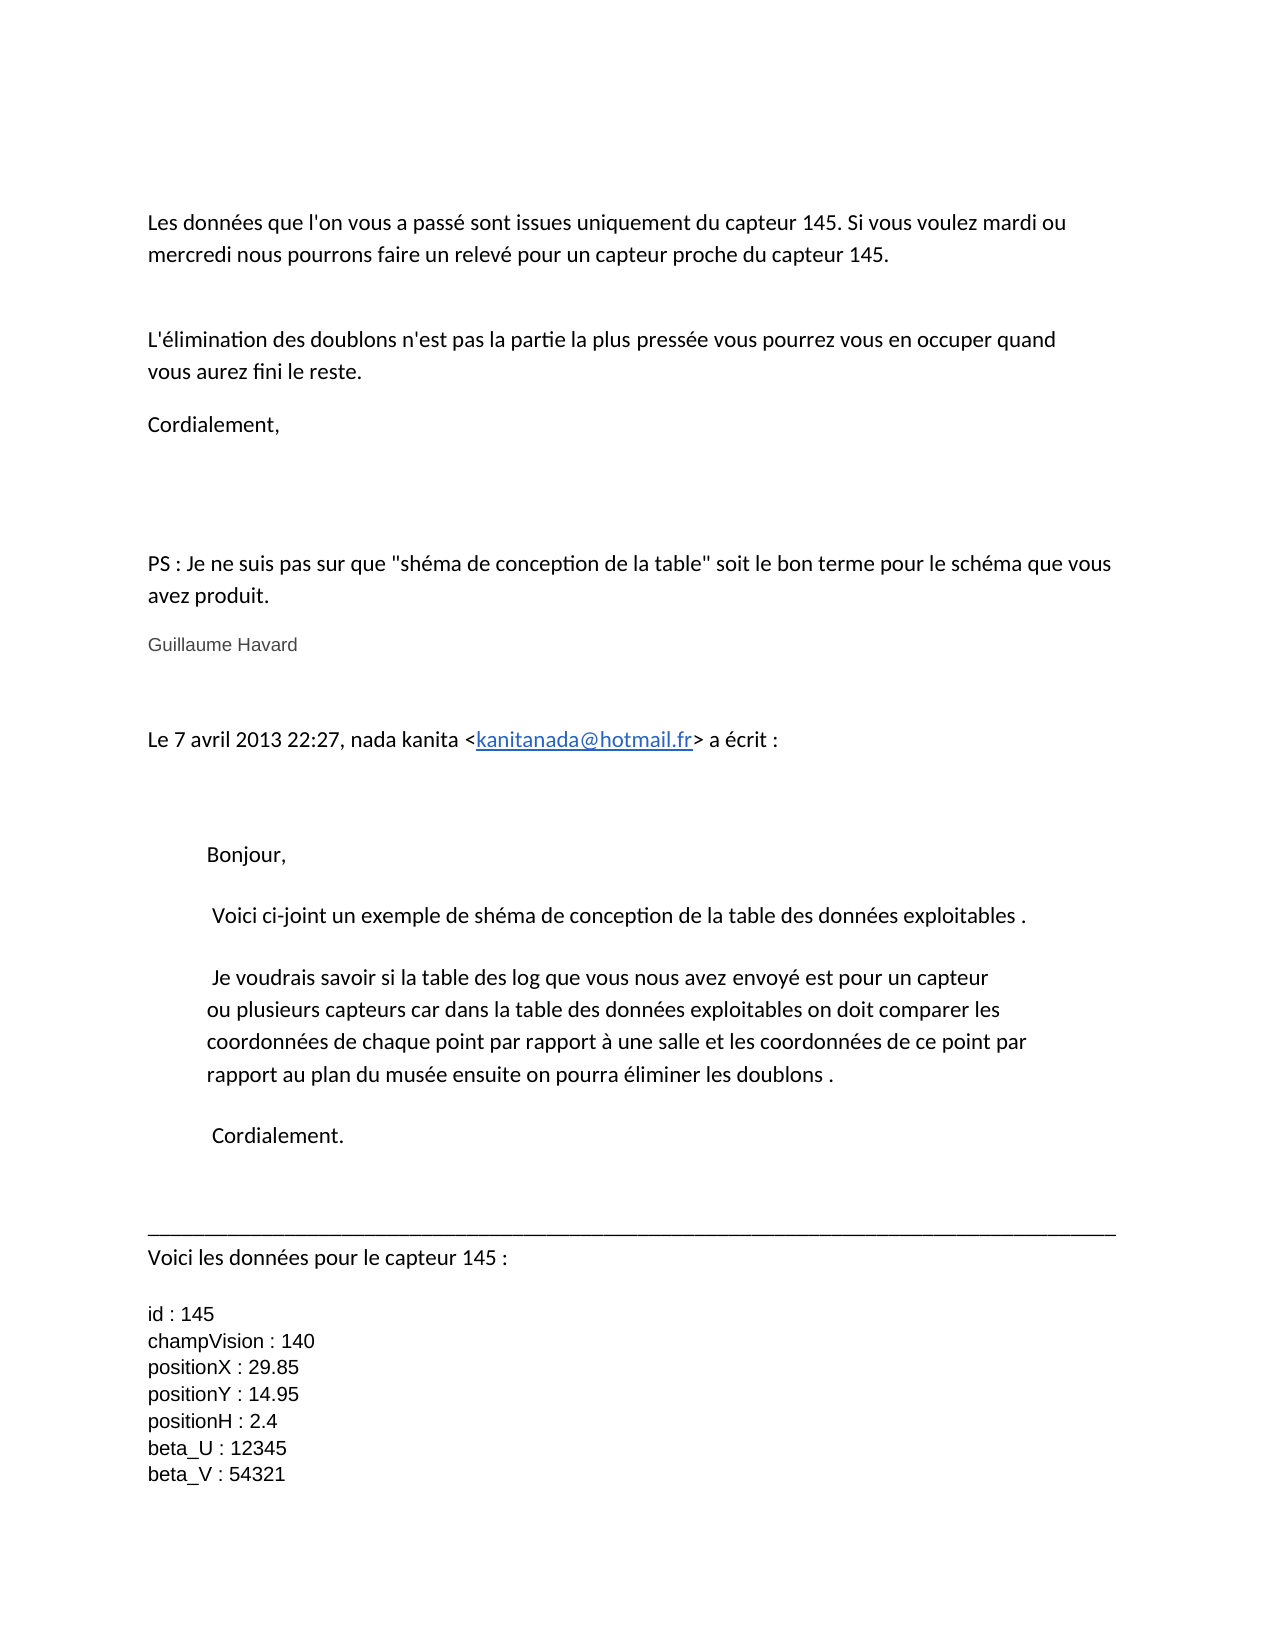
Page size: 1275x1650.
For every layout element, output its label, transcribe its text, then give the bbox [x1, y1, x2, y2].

text beta_V : 54321 [148, 1463, 1127, 1486]
text _____________________________________________________________________________________ [148, 1211, 1127, 1239]
text positionH : 2.4 [148, 1409, 1127, 1433]
text positionX : 29.85 [148, 1356, 1127, 1379]
text champVision : 140 [148, 1329, 1127, 1352]
text positionY : 14.95 [148, 1382, 1127, 1406]
text Guillaume Havard [148, 634, 1127, 655]
text Voici les données pour le capteur 145 : [148, 1243, 1127, 1271]
text Je voudrais savoir si la table des log que vous nous avez envoyé est pour un capteur ou plusieurs capteurs car dans la table des données exploitables on doit comparer les coordonnées de chaque point par rapport à une salle et les coordonnées de ce point par rapport au plan du musée ensuite on pourra éliminer les doublons . [207, 963, 1068, 1088]
text Cordialement. [207, 1121, 1068, 1149]
text Voici ci-joint un exemple de shéma de conception de la table des données exploitables . [207, 901, 1068, 929]
text Le 7 avril 2013 22:27, nada kanita <kanitanada@hotmail.fr> a écrit : [148, 725, 1127, 753]
text Les données que l'on vous a passé sont issues uniquement du capteur 145. Si vous voulez mardi ou mercredi nous pourrons faire un relevé pour un capteur proche du capteur 145. [148, 176, 1127, 300]
text beta_U : 12345 [148, 1436, 1127, 1459]
text L'élimination des doublons n'est pas la partie la plus pressée vous pourrez vous en occuper quand vous aurez fini le reste. [148, 325, 1127, 385]
text PS : Je ne suis pas sur que "shéma de conception de la table" soit le bon terme pour le schéma que vous avez produit. [148, 549, 1127, 609]
text Bonjour, [207, 840, 1068, 868]
text id : 145 [148, 1302, 1127, 1326]
text Cordialement, [148, 410, 1127, 438]
